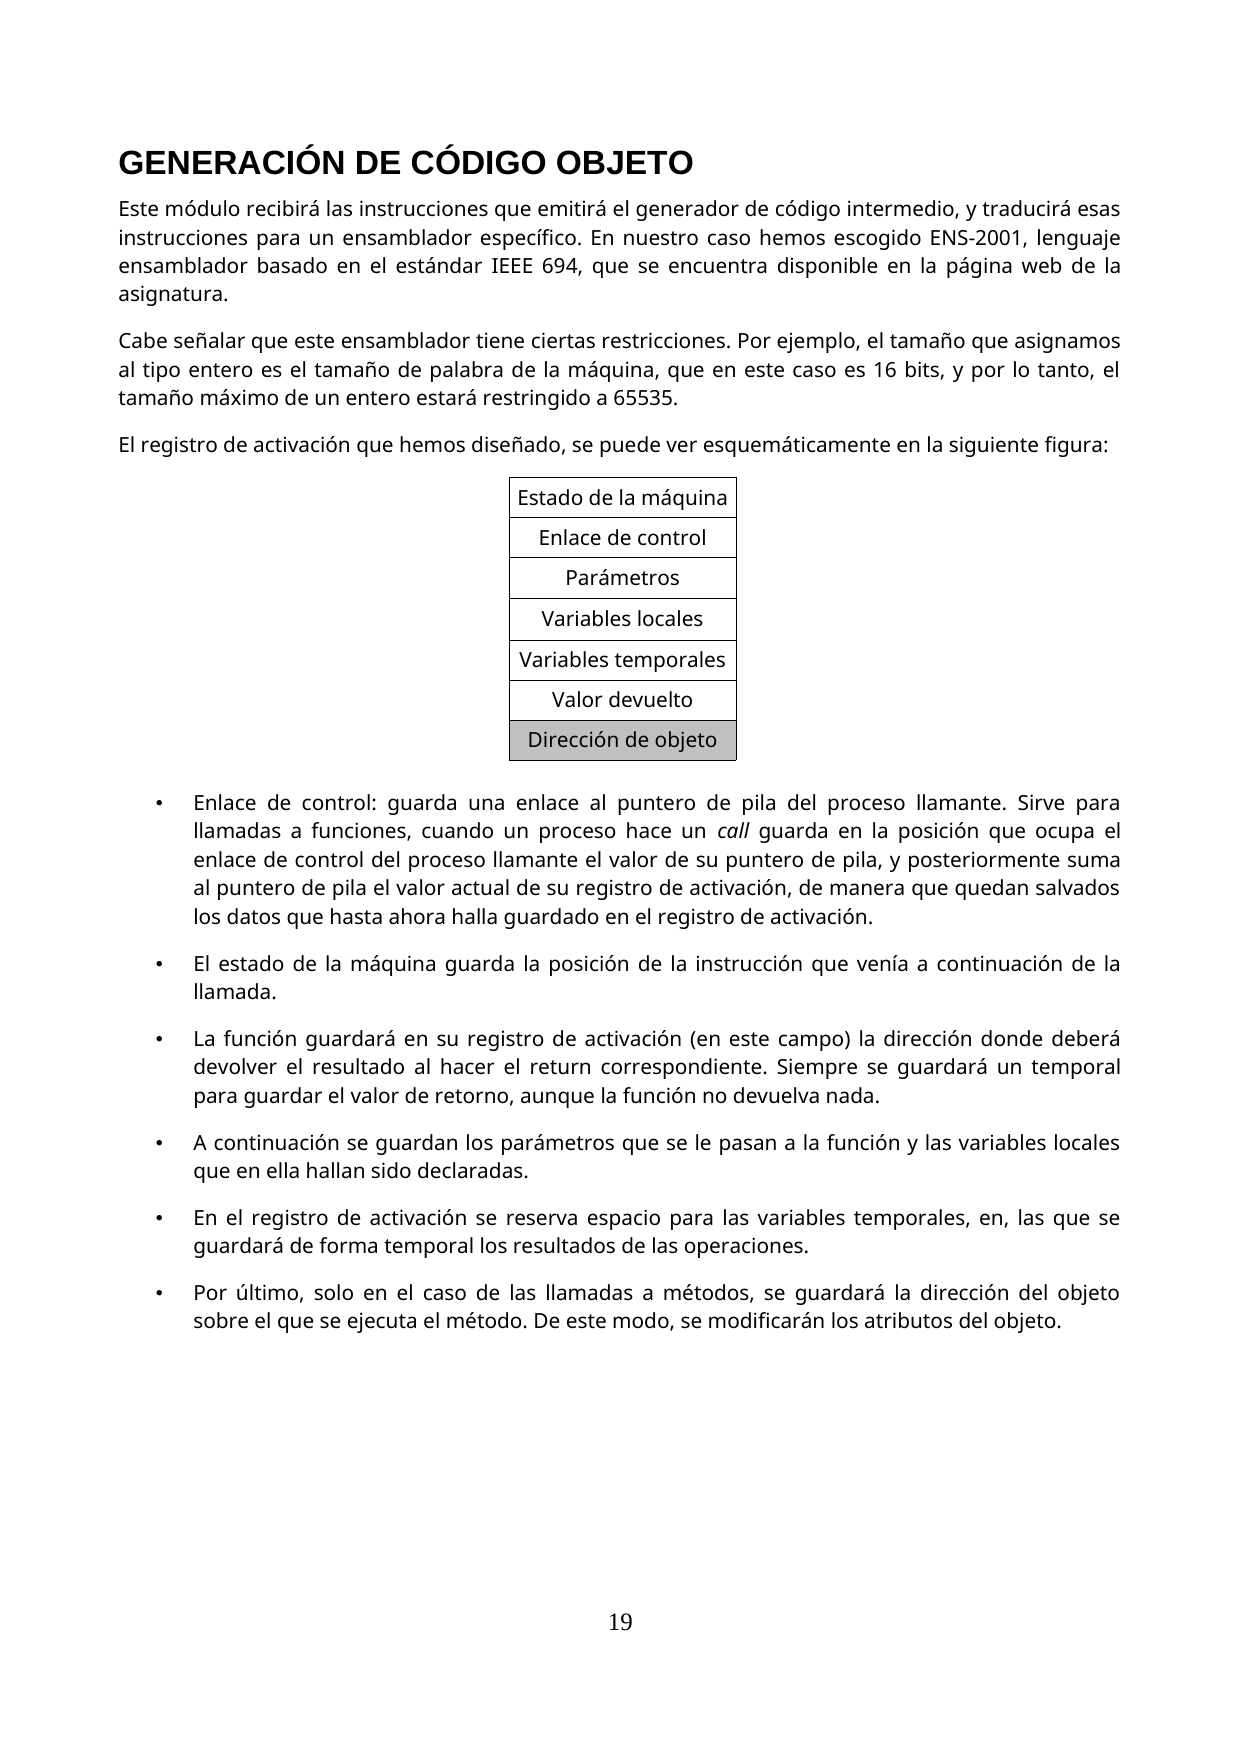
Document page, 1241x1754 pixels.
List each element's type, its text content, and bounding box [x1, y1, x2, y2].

table_cell Variables temporales [510, 641, 736, 680]
text Este módulo recibirá las instrucciones que emitirá el generador de código intermedio, y traducirá esas instrucciones para un ensamblador específico. En nuestro caso hemos escogido ENS-2001, lenguaje ensamblador basado en el estándar IEEE 694, que se encuentra disponible en la página web de la asignatura. [118, 194, 1122, 308]
list Por último, solo en el caso de las llamadas a métodos, se guardará la dirección del objeto sobre el que se ejecuta el método. De este modo, se modificarán los atributos del objeto. [156, 1278, 1122, 1335]
text El registro de activación que hemos diseñado, se puede ver esquemáticamente en la siguiente figura: [118, 430, 1122, 458]
list La función guardará en su registro de activación (en este campo) la dirección donde deberá devolver el resultado al hacer el return correspondiente. Siempre se guardará un temporal para guardar el valor de retorno, aunque la función no devuelva nada. [156, 1024, 1122, 1109]
table_cell Enlace de control [510, 518, 736, 557]
text Cabe señalar que este ensamblador tiene ciertas restricciones. Por ejemplo, el tamaño que asignamos al tipo entero es el tamaño de palabra de la máquina, que en este caso es 16 bits, y por lo tanto, el tamaño máximo de un entero estará restringido a 65535. [118, 326, 1122, 412]
list En el registro de activación se reserva espacio para las variables temporales, en, las que se guardará de forma temporal los resultados de las operaciones. [156, 1203, 1122, 1260]
list Enlace de control: guarda una enlace al puntero de pila del proceso llamante. Sirve para llamadas a funciones, cuando un proceso hace un call guarda en la posición que ocupa el enlace de control del proceso llamante el valor de su puntero de pila, y posteriormente suma al puntero de pila el valor actual de su registro de activación, de manera que quedan salvados los datos que hasta ahora halla guardado en el registro de activación. [156, 788, 1122, 930]
table_cell Dirección de objeto [510, 721, 736, 760]
list A continuación se guardan los parámetros que se le pasan a la función y las variables locales que en ella hallan sido declaradas. [156, 1128, 1122, 1184]
table_cell Variables locales [510, 599, 736, 640]
subtitle GENERACIÓN DE CÓDIGO OBJETO [118, 143, 1122, 182]
table_cell Parámetros [510, 558, 736, 598]
table_header Estado de la máquina [510, 478, 736, 517]
list El estado de la máquina guarda la posición de la instrucción que venía a continuación de la llamada. [156, 949, 1122, 1006]
table_cell Valor devuelto [510, 681, 736, 720]
